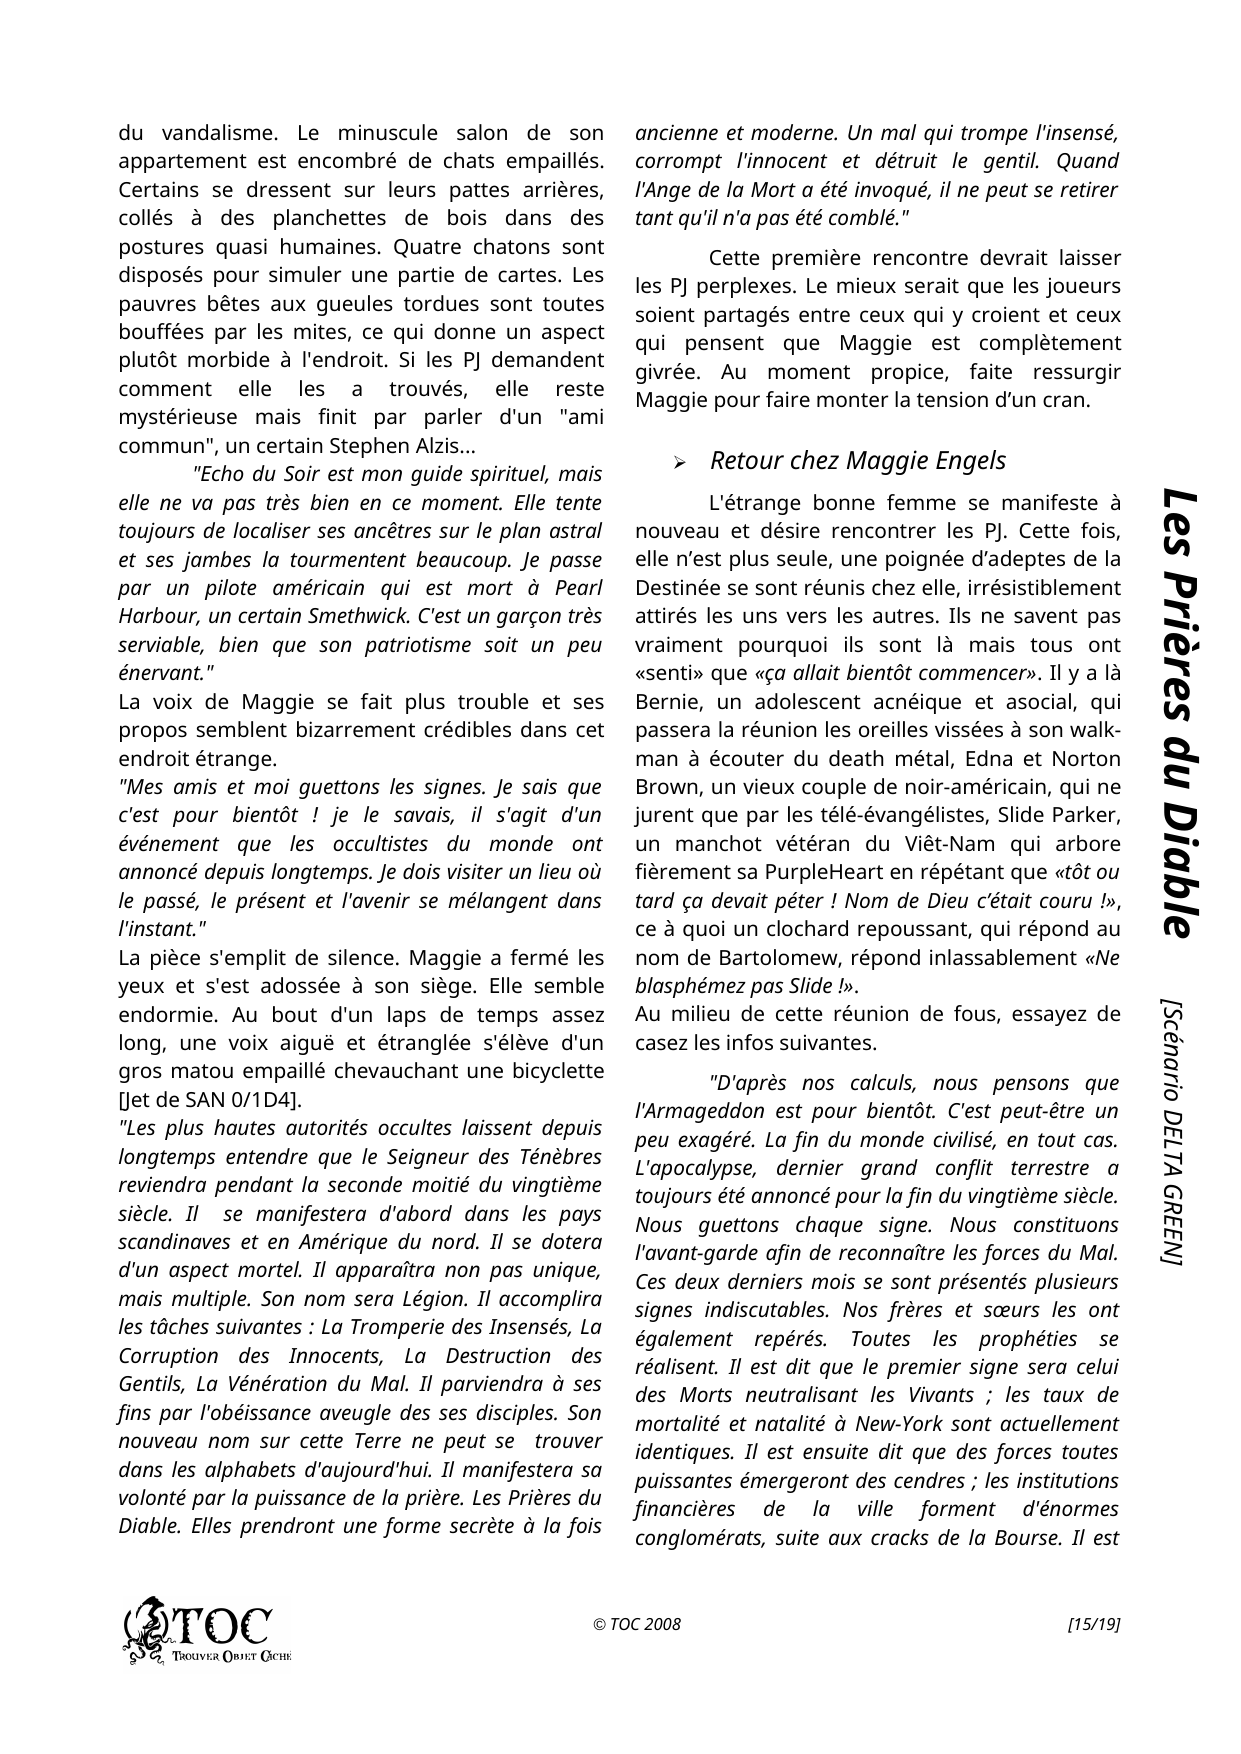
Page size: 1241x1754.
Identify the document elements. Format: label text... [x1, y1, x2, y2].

text La voix de Maggie se fait plus trouble et ses propos semblent bizarrement crédibles dans cet endroit étrange. [118, 687, 605, 772]
text Au milieu de cette réunion de fous, essayez de casez les infos suivantes. [635, 999, 1122, 1056]
text "Echo du Soir est mon guide spirituel, mais elle ne va pas très bien en ce moment. Elle tente toujours de localiser ses ancêtres sur le plan astral et ses jambes la tourmentent beaucoup. Je passe par un pilote américain qui est mort à Pearl Harbour, un certain Smethwick. C'est un garçon très serviable, bien que son patriotisme soit un peu énervant." [118, 459, 605, 687]
text Cette première rencontre devrait laisser les PJ perplexes. Le mieux serait que les joueurs soient partagés entre ceux qui y croient et ceux qui pensent que Maggie est complètement givrée. Au moment propice, faite ressurgir Maggie pour faire monter la tension d’un cran. [635, 243, 1122, 414]
text "Mes amis et moi guettons les signes. Je sais que c'est pour bientôt ! je le savais, il s'agit d'un événement que les occultistes du monde ont annoncé depuis longtemps. Je dois visiter un lieu où le passé, le présent et l'avenir se mélangent dans l'instant." [118, 772, 605, 943]
text L'étrange bonne femme se manifeste à nouveau et désire rencontrer les PJ. Cette fois, elle n’est plus seule, une poignée d’adeptes de la Destinée se sont réunis chez elle, irrésistiblement attirés les uns vers les autres. Ils ne savent pas vraiment pourquoi ils sont là mais tous ont «senti» que «ça allait bientôt commencer». Il y a là Bernie, un adolescent acnéique et asocial, qui passera la réunion les oreilles vissées à son walk-man à écouter du death métal, Edna et Norton Brown, un vieux couple de noir-américain, qui ne jurent que par les télé-évangélistes, Slide Parker, un manchot vétéran du Viêt-Nam qui arbore fièrement sa PurpleHeart en répétant que «tôt ou tard ça devait péter ! Nom de Dieu c’était couru !», ce à quoi un clochard repoussant, qui répond au nom de Bartolomew, répond inlassablement «Ne blasphémez pas Slide !». [635, 488, 1122, 999]
picture [122, 1596, 292, 1674]
text ancienne et moderne. Un mal qui trompe l'insensé, corrompt l'innocent et détruit le gentil. Quand l'Ange de la Mort a été invoqué, il ne peut se retirer tant qu'il n'a pas été comblé." [635, 118, 1122, 232]
text "D'après nos calculs, nous pensons que l'Armageddon est pour bientôt. C'est peut-être un peu exagéré. La fin du monde civilisé, en tout cas. L'apocalypse, dernier grand conflit terrestre a toujours été annoncé pour la fin du vingtième siècle. Nous guettons chaque signe. Nous constituons l'avant-garde afin de reconnaître les forces du Mal. Ces deux derniers mois se sont présentés plusieurs signes indiscutables. Nos frères et sœurs les ont également repérés. Toutes les prophéties se réalisent. Il est dit que le premier signe sera celui des Morts neutralisant les Vivants ; les taux de mortalité et natalité à New-York sont actuellement identiques. Il est ensuite dit que des forces toutes puissantes émergeront des cendres ; les institutions financières de la ville forment d'énormes conglomérats, suite aux cracks de la Bourse. Il est [635, 1068, 1122, 1551]
text La pièce s'emplit de silence. Maggie a fermé les yeux et s'est adossée à son siège. Elle semble endormie. Au bout d'un laps de temps assez long, une voix aiguë et étranglée s'élève d'un gros matou empaillé chevauchant une bicyclette [Jet de SAN 0/1D4]. [118, 943, 605, 1113]
text "Les plus hautes autorités occultes laissent depuis longtemps entendre que le Seigneur des Ténèbres reviendra pendant la seconde moitié du vingtième siècle. Il se manifestera d'abord dans les pays scandinaves et en Amérique du nord. Il se dotera d'un aspect mortel. Il apparaîtra non pas unique, mais multiple. Son nom sera Légion. Il accomplira les tâches suivantes : La Tromperie des Insensés, La Corruption des Innocents, La Destruction des Gentils, La Vénération du Mal. Il parviendra à ses fins par l'obéissance aveugle des ses disciples. Son nouveau nom sur cette Terre ne peut se trouver dans les alphabets d'aujourd'hui. Il manifestera sa volonté par la puissance de la prière. Les Prières du Diable. Elles prendront une forme secrète à la fois [118, 1113, 605, 1540]
list Retour chez Maggie Engels [672, 442, 1122, 476]
text du vandalisme. Le minuscule salon de son appartement est encombré de chats empaillés. Certains se dressent sur leurs pattes arrières, collés à des planchettes de bois dans des postures quasi humaines. Quatre chatons sont disposés pour simuler une partie de cartes. Les pauvres bêtes aux gueules tordues sont toutes bouffées par les mites, ce qui donne un aspect plutôt morbide à l'endroit. Si les PJ demandent comment elle les a trouvés, elle reste mystérieuse mais finit par parler d'un "ami commun", un certain Stephen Alzis... [118, 118, 605, 459]
